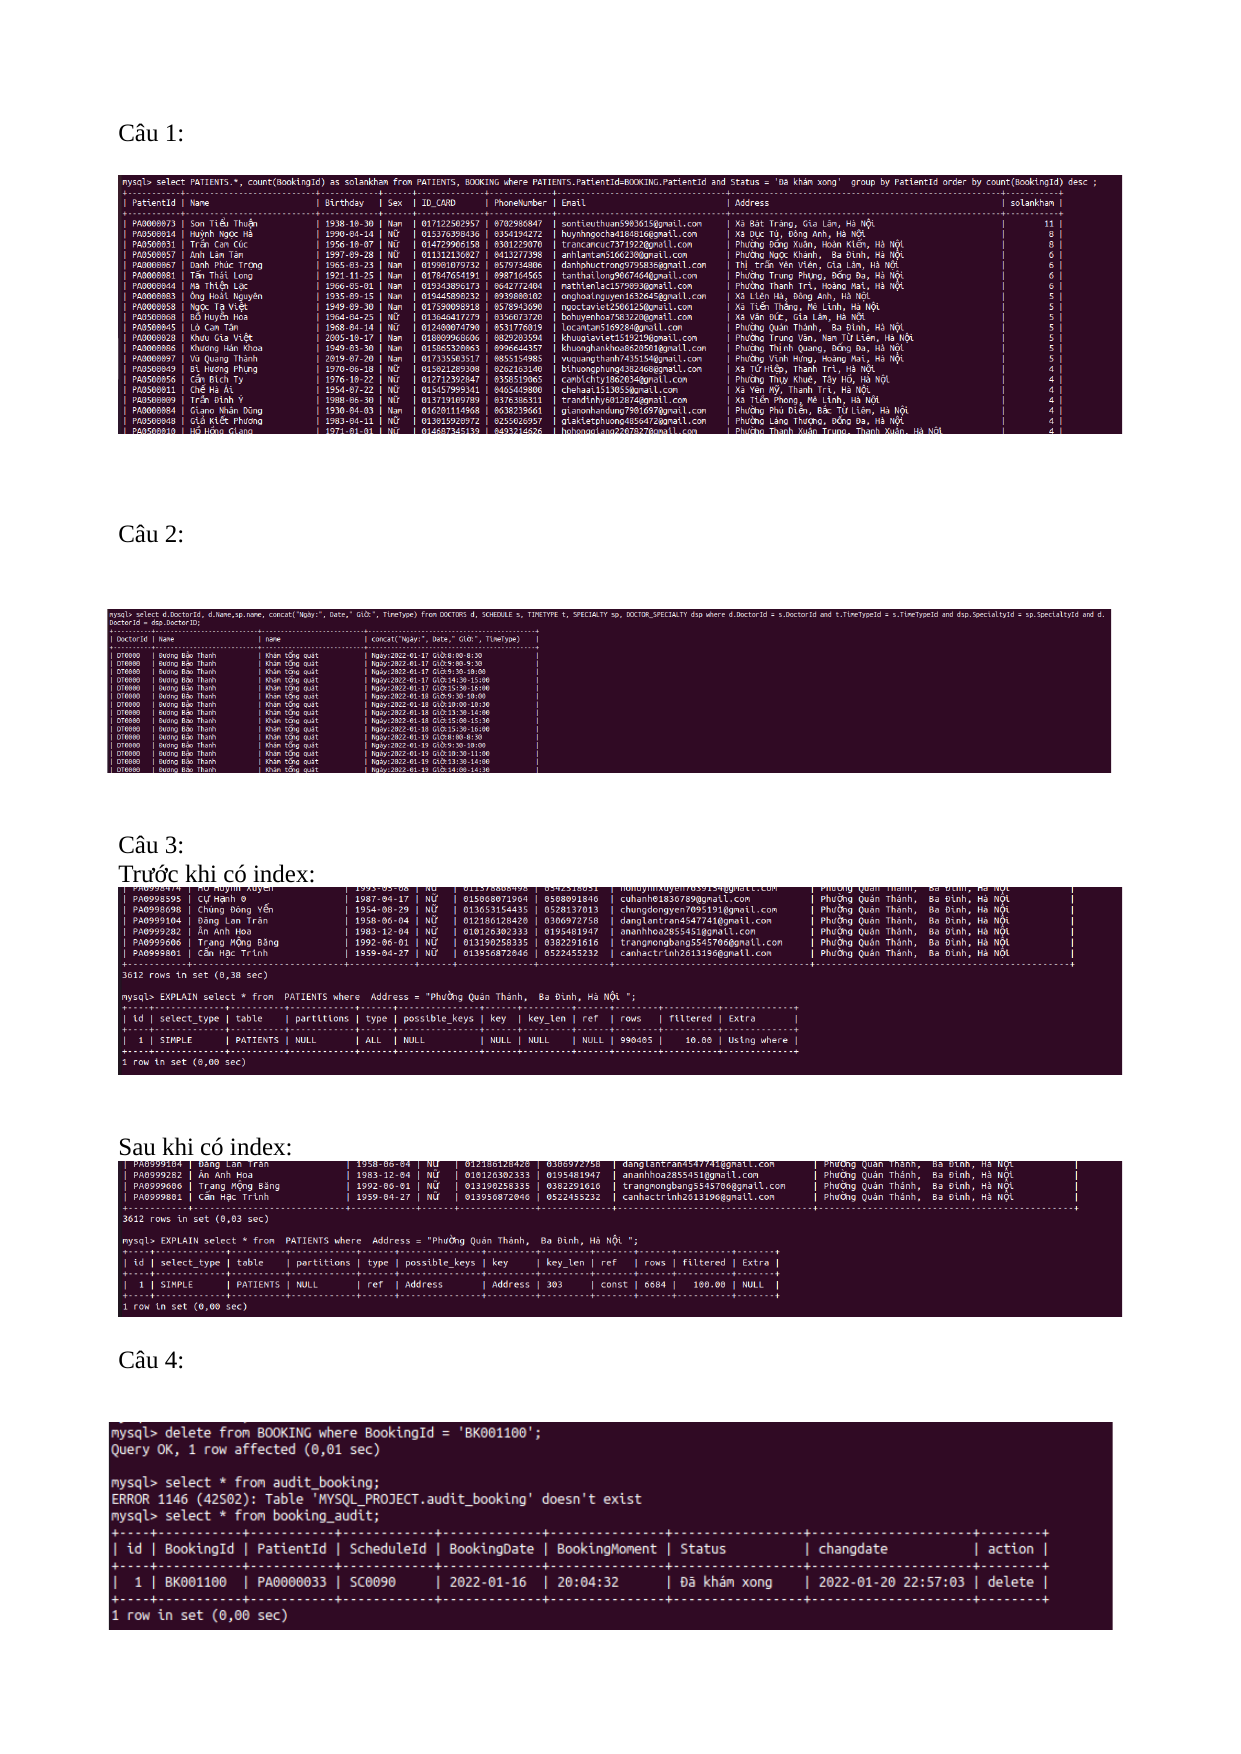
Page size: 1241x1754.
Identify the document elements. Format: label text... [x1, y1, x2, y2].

picture [107, 609, 1112, 773]
text Trước khi có index: [118, 859, 1122, 887]
text Câu 2: [118, 462, 1122, 548]
picture [118, 1161, 1123, 1317]
text Câu 3: [118, 548, 1122, 859]
text Câu 4: [118, 1317, 1122, 1374]
picture [118, 175, 1123, 434]
text Sau khi có index: [118, 1132, 1122, 1161]
picture [118, 887, 1123, 1075]
picture [108, 1422, 1113, 1630]
text Câu 1: [118, 118, 1122, 147]
